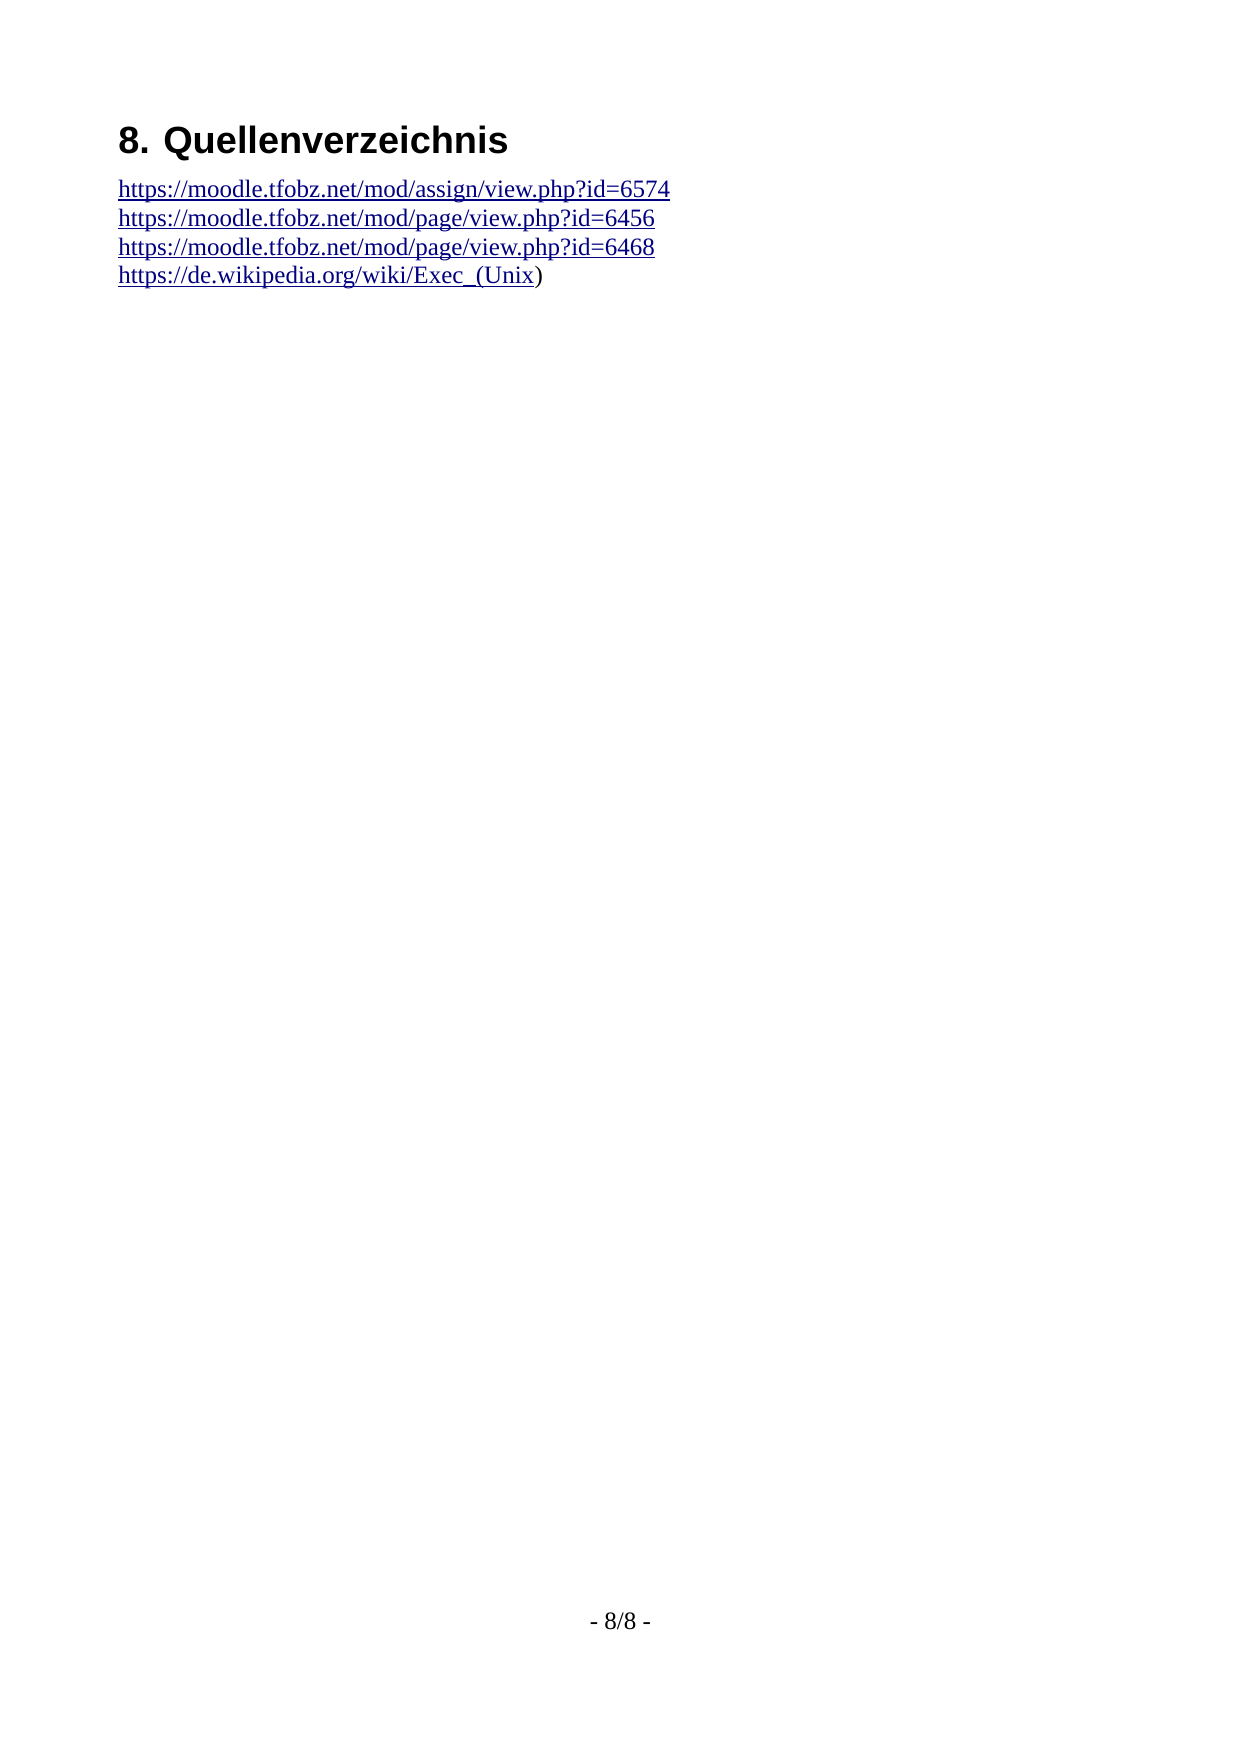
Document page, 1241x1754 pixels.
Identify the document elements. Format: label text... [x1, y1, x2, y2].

subtitle Quellenverzeichnis [118, 118, 1122, 162]
text https://de.wikipedia.org/wiki/Exec_(Unix) [118, 261, 1122, 289]
text https://moodle.tfobz.net/mod/assign/view.php?id=6574 [118, 174, 1122, 203]
text https://moodle.tfobz.net/mod/page/view.php?id=6456 [118, 203, 1122, 232]
text https://moodle.tfobz.net/mod/page/view.php?id=6468 [118, 232, 1122, 261]
